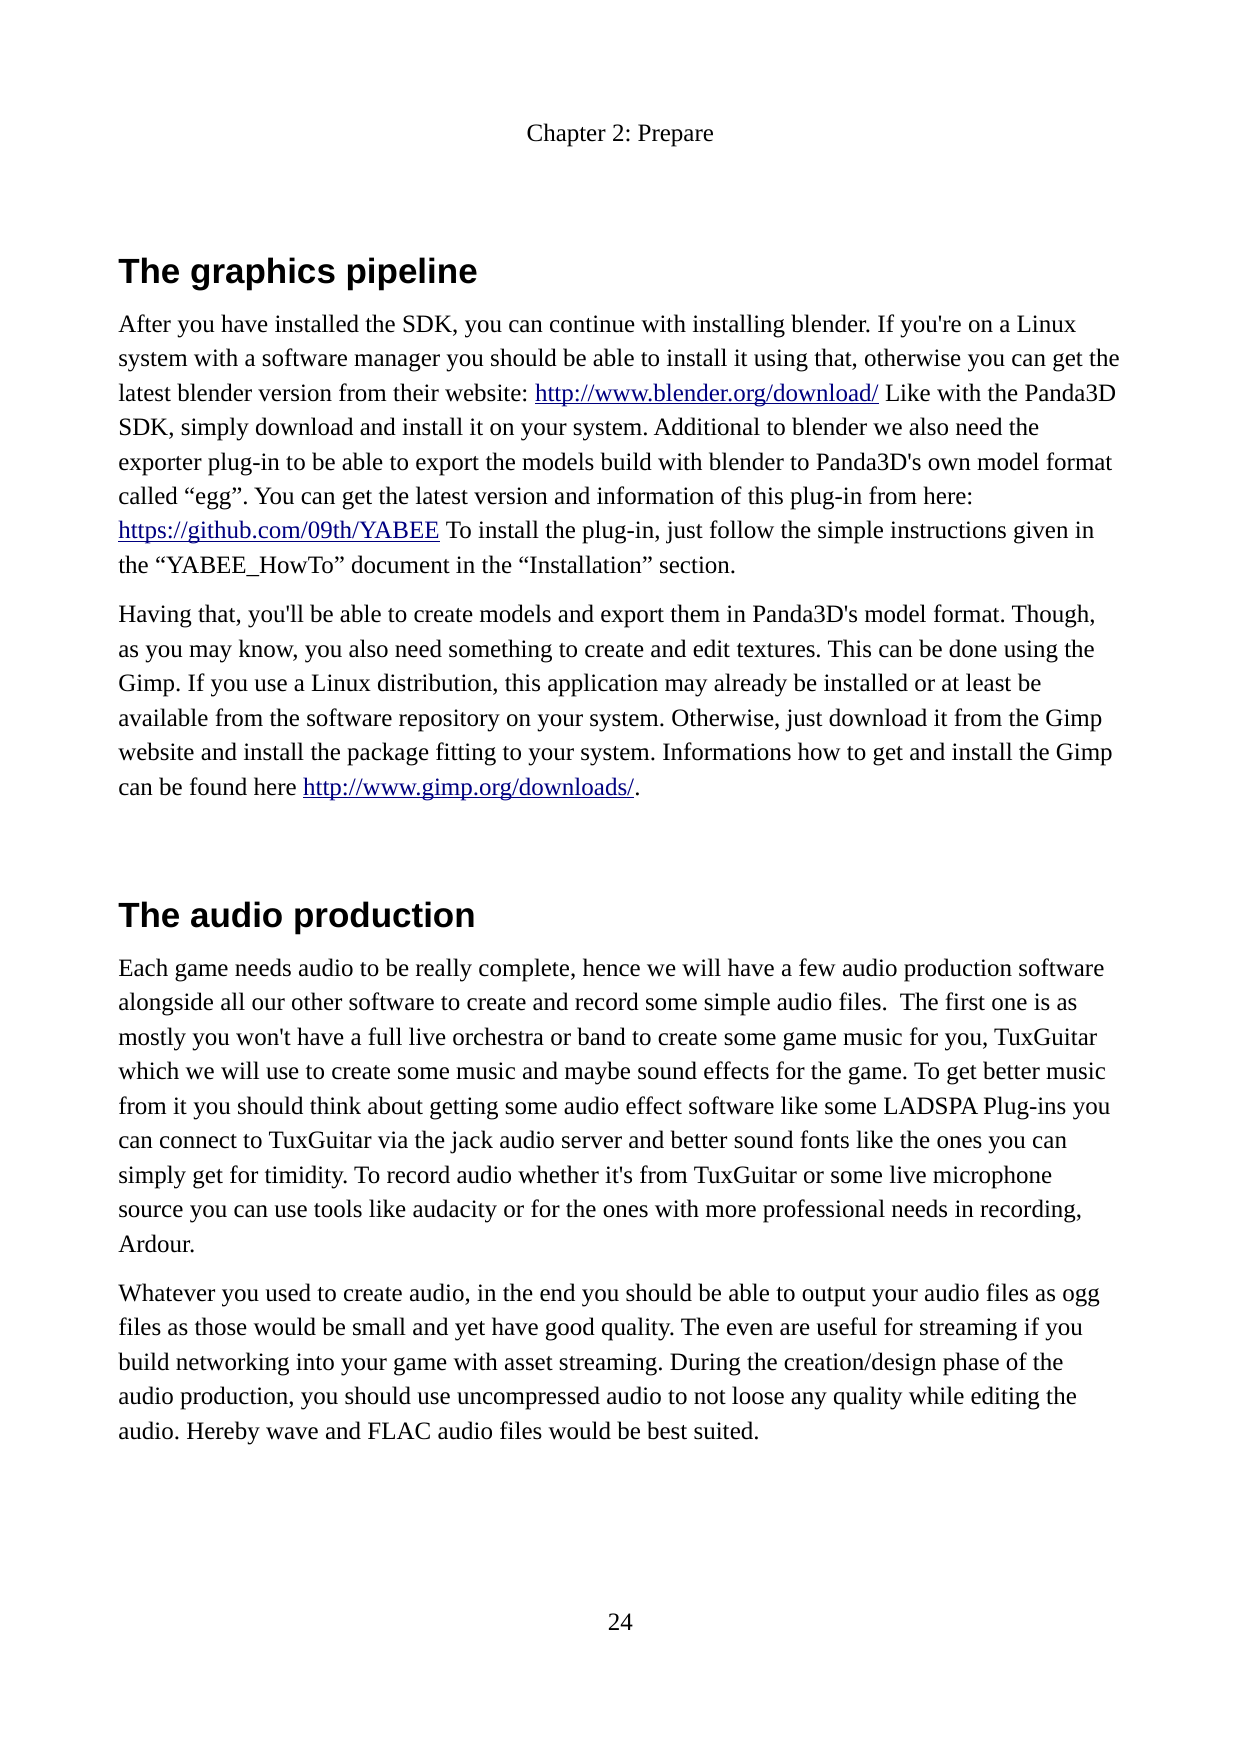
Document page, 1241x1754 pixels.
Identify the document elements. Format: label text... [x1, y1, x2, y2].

text Whatever you used to create audio, in the end you should be able to output your audio files as ogg files as those would be small and yet have good quality. The even are useful for streaming if you build networking into your game with asset streaming. During the creation/design phase of the audio production, you should use uncompressed audio to not loose any quality while editing the audio. Hereby wave and FLAC audio files would be best suited. [118, 1278, 1122, 1444]
text After you have installed the SDK, you can continue with installing blender. If you're on a Linux system with a software manager you should be able to install it using that, otherwise you can get the latest blender version from their website: http://www.blender.org/download/ Like with the Panda3D SDK, simply download and install it on your system. Additional to blender we also need the exporter plug-in to be able to export the models build with blender to Panda3D's own model format called “egg”. You can get the latest version and information of this plug-in from here: https://github.com/09th/YABEE To install the plug-in, just follow the simple instructions given in the “YABEE_HowTo” document in the “Installation” section. [118, 309, 1122, 579]
text Each game needs audio to be really complete, hence we will have a few audio production software alongside all our other software to create and record some simple audio files. The first one is as mostly you won't have a full live orchestra or band to create some game music for you, TuxGuitar which we will use to create some music and maybe sound effects for the game. To get better music from it you should think about getting some audio effect software like some LADSPA Plug-ins you can connect to TuxGuitar via the jack audio server and better sound fonts like the ones you can simply get for timidity. To record audio whether it's from TuxGuitar or some live microphone source you can use tools like audacity or for the ones with more professional needs in recording, Ardour. [118, 953, 1122, 1258]
subtitle The audio production [118, 894, 1122, 935]
subtitle The graphics pipeline [118, 250, 1122, 290]
text Having that, you'll be able to create models and export them in Panda3D's model format. Though, as you may know, you also need something to create and edit textures. This can be done using the Gimp. If you use a Linux distribution, this application may already be installed or at least be available from the software repository on your system. Otherwise, just download it from the Gimp website and install the package fitting to your system. Informations how to get and install the Gimp can be found here http://www.gimp.org/downloads/. [118, 599, 1122, 800]
